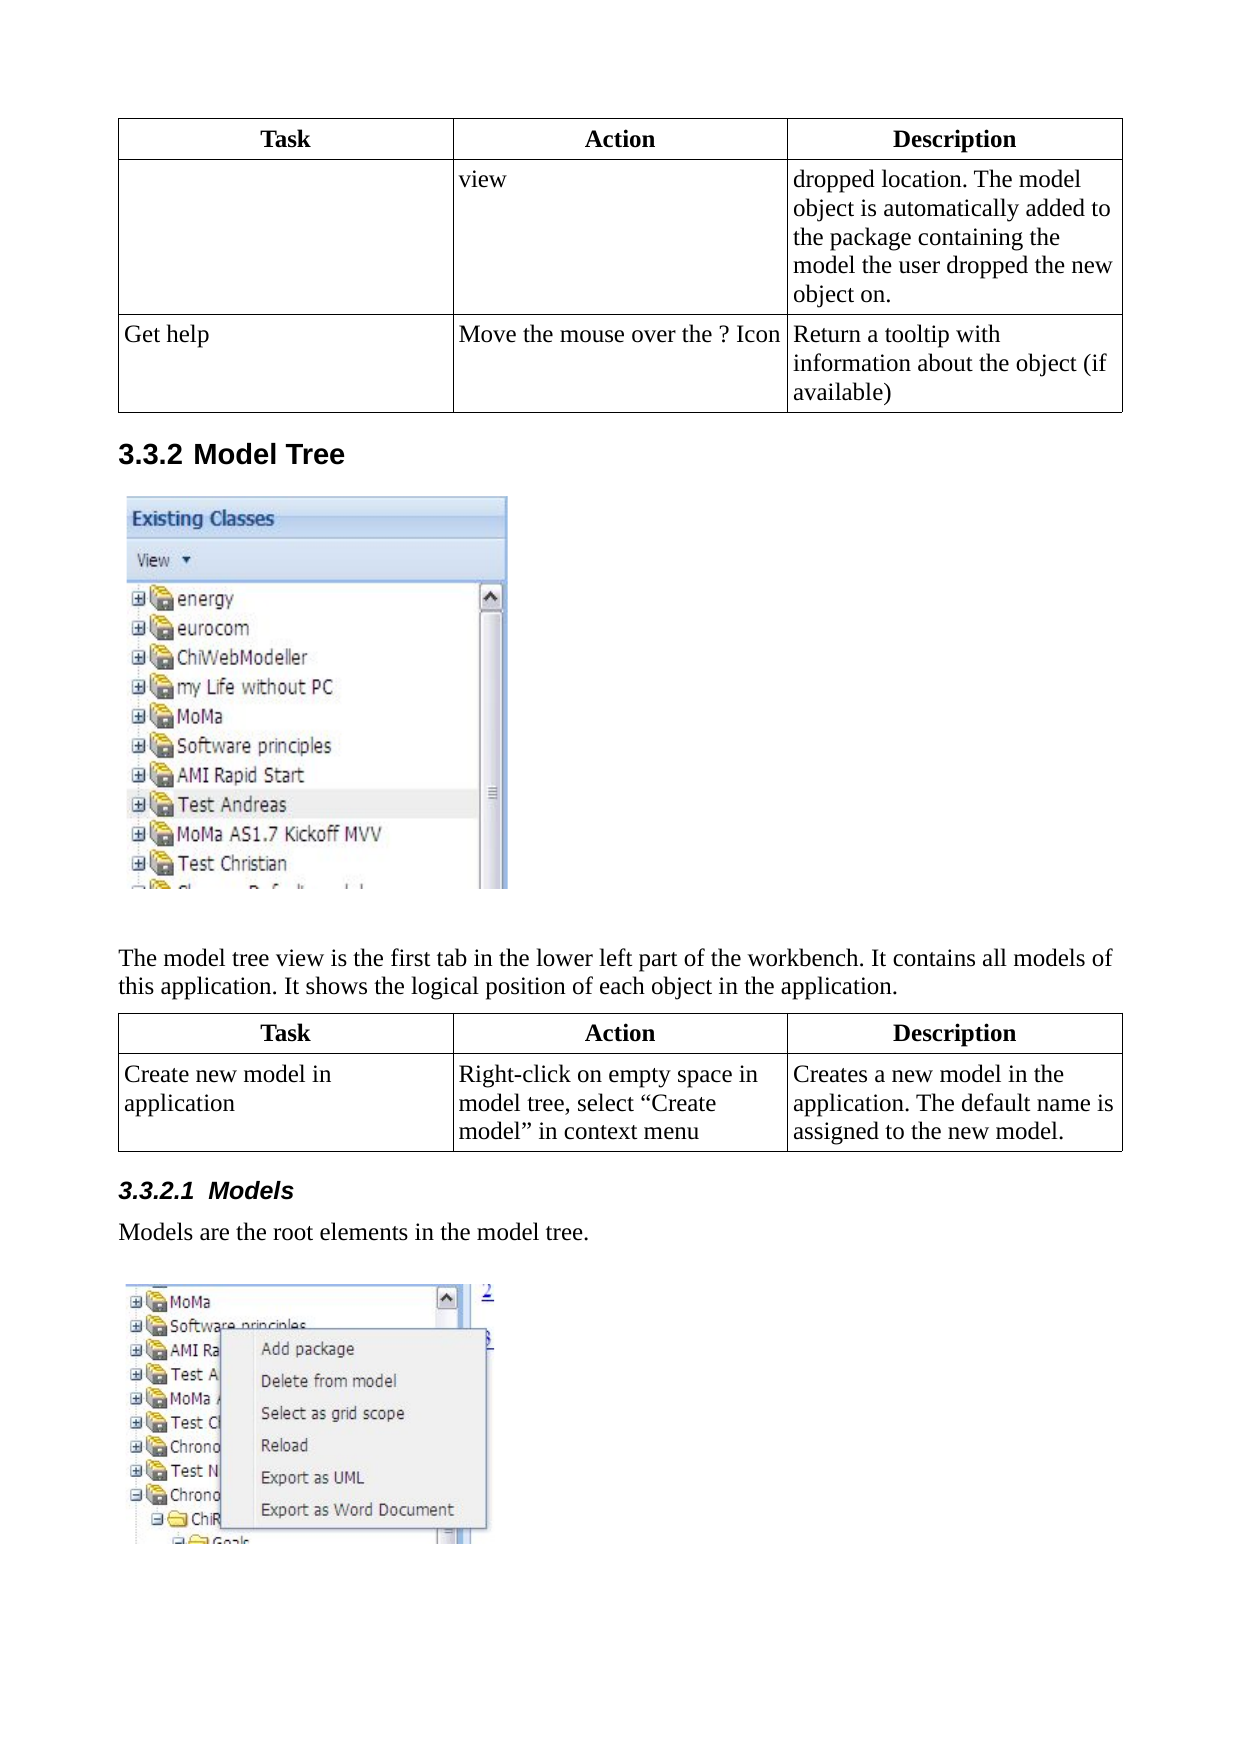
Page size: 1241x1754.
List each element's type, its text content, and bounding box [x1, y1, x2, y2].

table_cell Creates a new model in the application. The default name is assigned to the new model. [788, 1054, 1122, 1151]
subtitle Models [118, 1176, 1122, 1205]
text The model tree view is the first tab in the lower left part of the workbench. It contains all models of this application. It shows the logical position of each object in the application. [118, 943, 1122, 1000]
table_header Description [788, 1014, 1122, 1053]
text Models are the root elements in the model tree. [118, 1217, 1122, 1246]
table_cell [119, 160, 453, 314]
table_cell dropped location. The model object is automatically added to the package containing the model the user dropped the new object on. [788, 160, 1122, 314]
table_header Task [119, 119, 453, 158]
table_header Action [454, 1014, 787, 1053]
table_header Task [119, 1014, 453, 1053]
subtitle Model Tree [118, 437, 1122, 470]
table_header Action [454, 119, 787, 158]
table_header Description [788, 119, 1122, 158]
table_cell Get help [119, 315, 453, 412]
table_cell Right-click on empty space in model tree, select “Create model” in context menu [454, 1054, 787, 1151]
table_cell Return a tooltip with information about the object (if available) [788, 315, 1122, 412]
table_cell view [454, 160, 787, 314]
picture [125, 1284, 495, 1544]
table_cell Create new model in application [119, 1054, 453, 1151]
picture [126, 496, 508, 889]
table_cell Move the mouse over the ? Icon [454, 315, 787, 412]
